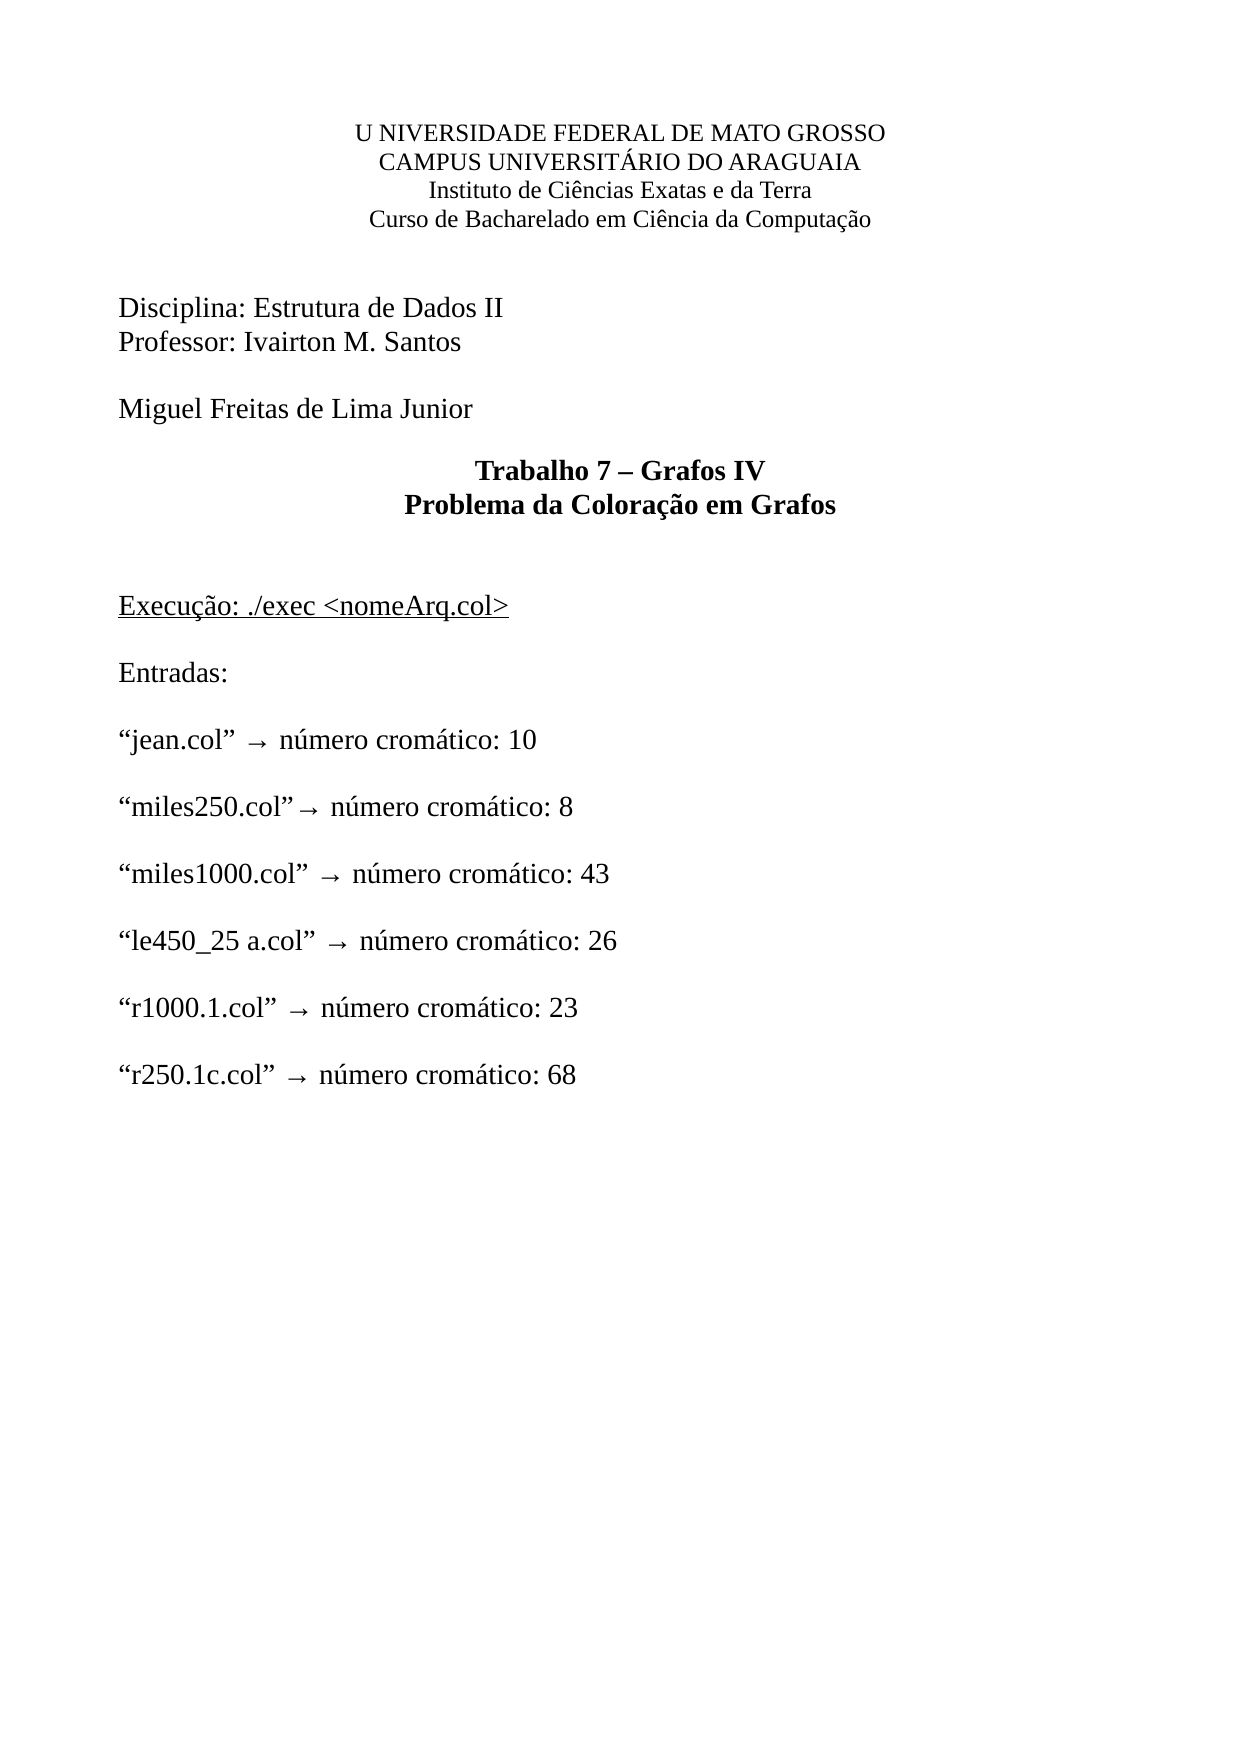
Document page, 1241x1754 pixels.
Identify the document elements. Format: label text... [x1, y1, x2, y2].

text Professor: Ivairton M. Santos [118, 324, 1122, 358]
text “r1000.1.col” → número cromático: 23 [118, 990, 1122, 1024]
text Entradas: [118, 655, 1122, 688]
text Execução: ./exec <nomeArq.col> [118, 588, 1122, 621]
text Trabalho 7 – Grafos IV [118, 453, 1122, 487]
text Problema da Coloração em Grafos [118, 487, 1122, 521]
text Disciplina: Estrutura de Dados II [118, 291, 1122, 324]
text U NIVERSIDADE FEDERAL DE MATO GROSSO [118, 118, 1122, 147]
text “r250.1c.col” → número cromático: 68 [118, 1057, 1122, 1091]
text “miles250.col”→ número cromático: 8 [118, 789, 1122, 822]
text “miles1000.col” → número cromático: 43 [118, 856, 1122, 889]
text Miguel Freitas de Lima Junior [118, 391, 1122, 425]
text Curso de Bacharelado em Ciência da Computação [118, 204, 1122, 233]
text “le450_25 a.col” → número cromático: 26 [118, 923, 1122, 957]
text Instituto de Ciências Exatas e da Terra [118, 176, 1122, 204]
text “jean.col” → número cromático: 10 [118, 722, 1122, 755]
text CAMPUS UNIVERSITÁRIO DO ARAGUAIA [118, 147, 1122, 176]
